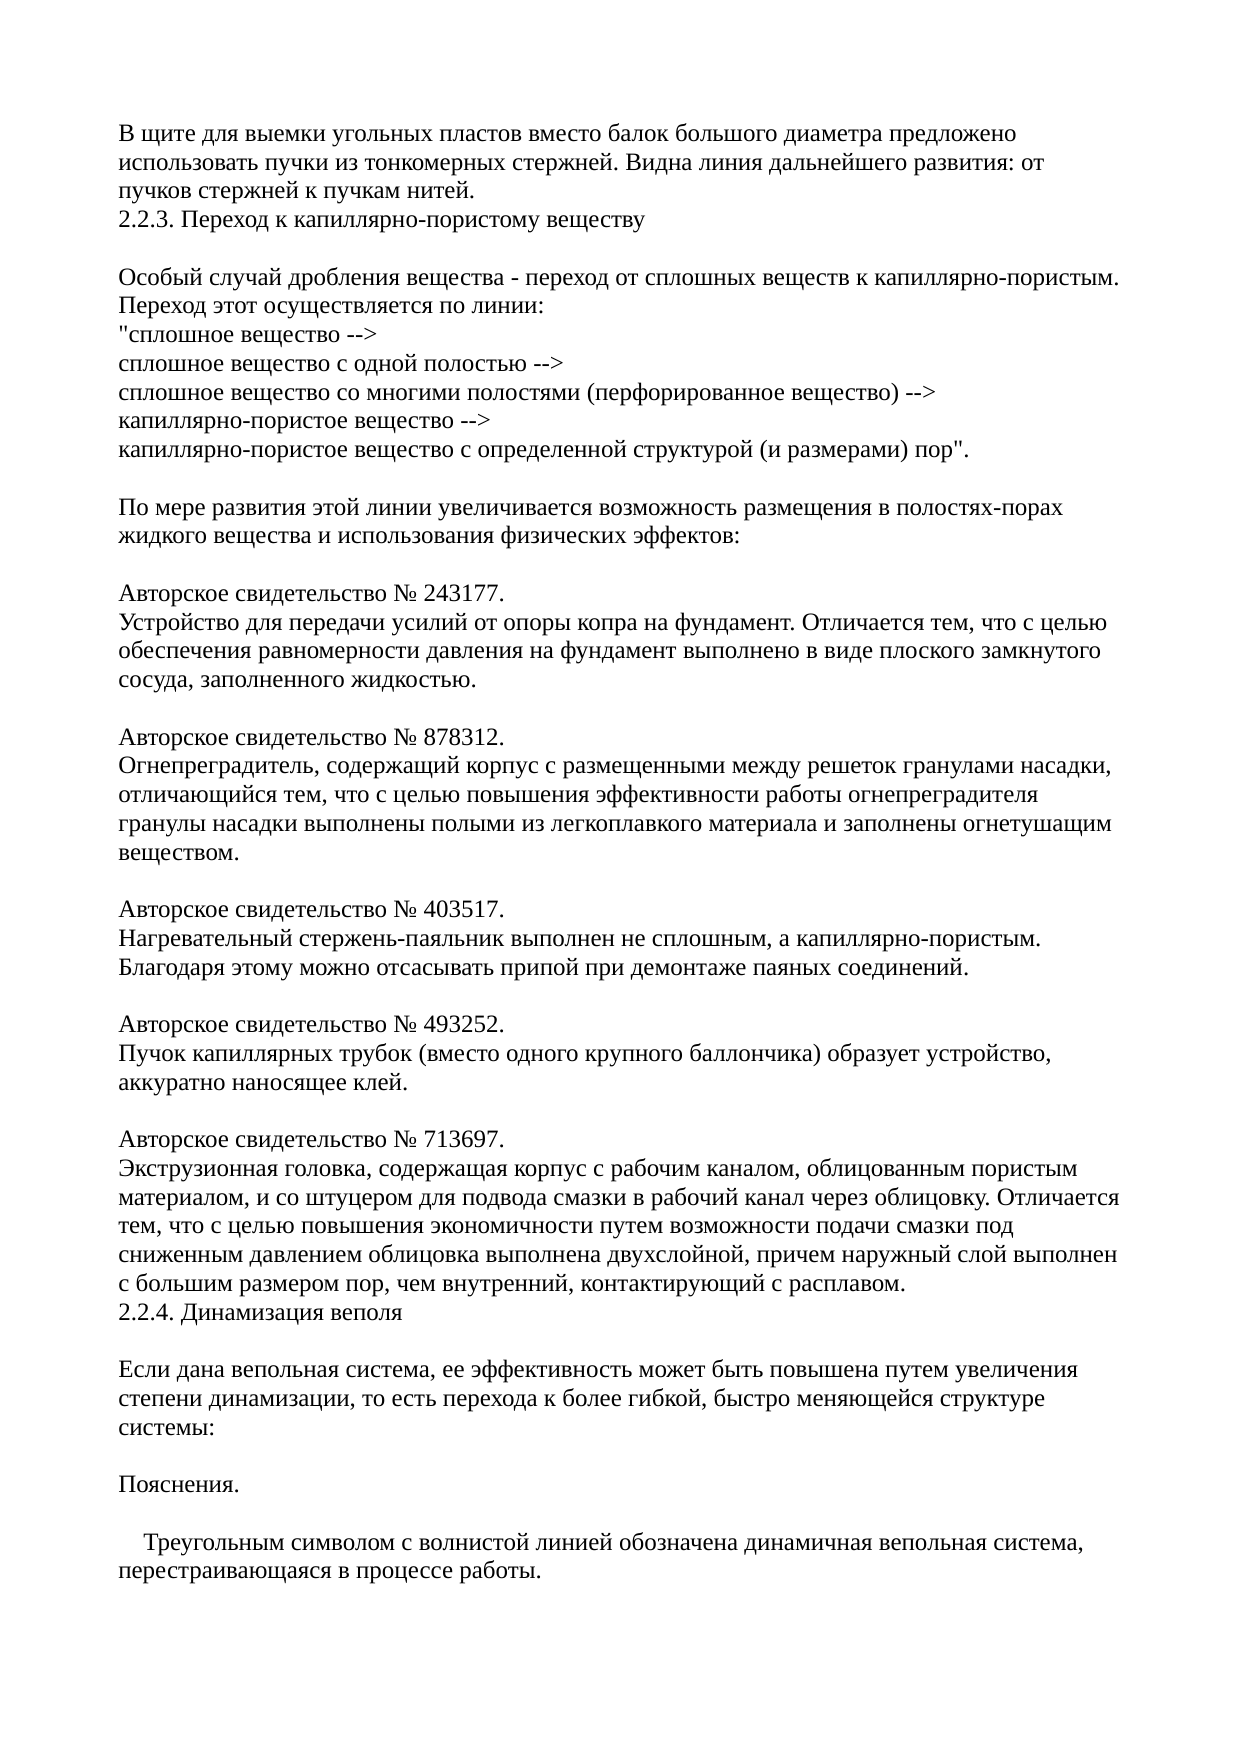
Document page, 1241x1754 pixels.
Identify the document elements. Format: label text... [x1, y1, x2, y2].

text сплошное вещество с одной полостью --> [118, 348, 1122, 377]
text "сплошное вещество --> [118, 319, 1122, 348]
text капиллярно-пористое вещество --> [118, 406, 1122, 434]
text Авторское свидетельство № 493252. [118, 1009, 1122, 1038]
text Авторское свидетельство № 243177. [118, 578, 1122, 607]
text Особый случай дробления вещества - переход от сплошных веществ к капиллярно-пористым. Переход этот осуществляется по линии: [118, 262, 1122, 319]
text Треугольным символом с волнистой линией обозначена динамичная вепольная система, перестраивающаяся в процессе работы. [118, 1527, 1122, 1584]
text Если дана вепольная система, ее эффективность может быть повышена путем увеличения степени динамизации, то есть перехода к более гибкой, быстро меняющейся структуре системы: [118, 1354, 1122, 1441]
text В щите для выемки угольных пластов вместо балок большого диаметра предложено использовать пучки из тонкомерных стержней. Видна линия дальнейшего развития: от пучков стержней к пучкам нитей. [118, 118, 1122, 204]
text капиллярно-пористое вещество с определенной структурой (и размерами) пор". [118, 434, 1122, 463]
text Авторское свидетельство № 713697. [118, 1124, 1122, 1153]
text Пучок капиллярных трубок (вместо одного крупного баллончика) образует устройство, аккуратно наносящее клей. [118, 1038, 1122, 1096]
text Авторское свидетельство № 403517. [118, 894, 1122, 923]
text По мере развития этой линии увеличивается возможность размещения в полостях-порах жидкого вещества и использования физических эффектов: [118, 492, 1122, 549]
text 2.2.4. Динамизация веполя [118, 1297, 1122, 1326]
text 2.2.3. Переход к капиллярно-пористому веществу [118, 204, 1122, 233]
text Огнепреградитель, содержащий корпус с размещенными между решеток гранулами насадки, отличающийся тем, что с целью повышения эффективности работы огнепреградителя гранулы насадки выполнены полыми из легкоплавкого материала и заполнены огнетушащим веществом. [118, 751, 1122, 866]
text сплошное вещество со многими полостями (перфорированное вещество) --> [118, 377, 1122, 406]
text Экструзионная головка, содержащая корпус с рабочим каналом, облицованным пористым материалом, и со штуцером для подвода смазки в рабочий канал через облицовку. Отличается тем, что с целью повышения экономичности путем возможности подачи смазки под сниженным давлением облицовка выполнена двухслойной, причем наружный слой выполнен с большим размером пор, чем внутренний, контактирующий с расплавом. [118, 1153, 1122, 1297]
text Авторское свидетельство № 878312. [118, 722, 1122, 751]
text Пояснения. [118, 1469, 1122, 1498]
text Устройство для передачи усилий от опоры копра на фундамент. Отличается тем, что с целью обеспечения равномерности давления на фундамент выполнено в виде плоского замкнутого сосуда, заполненного жидкостью. [118, 607, 1122, 693]
text Нагревательный стержень-паяльник выполнен не сплошным, а капиллярно-пористым. Благодаря этому можно отсасывать припой при демонтаже паяных соединений. [118, 923, 1122, 981]
